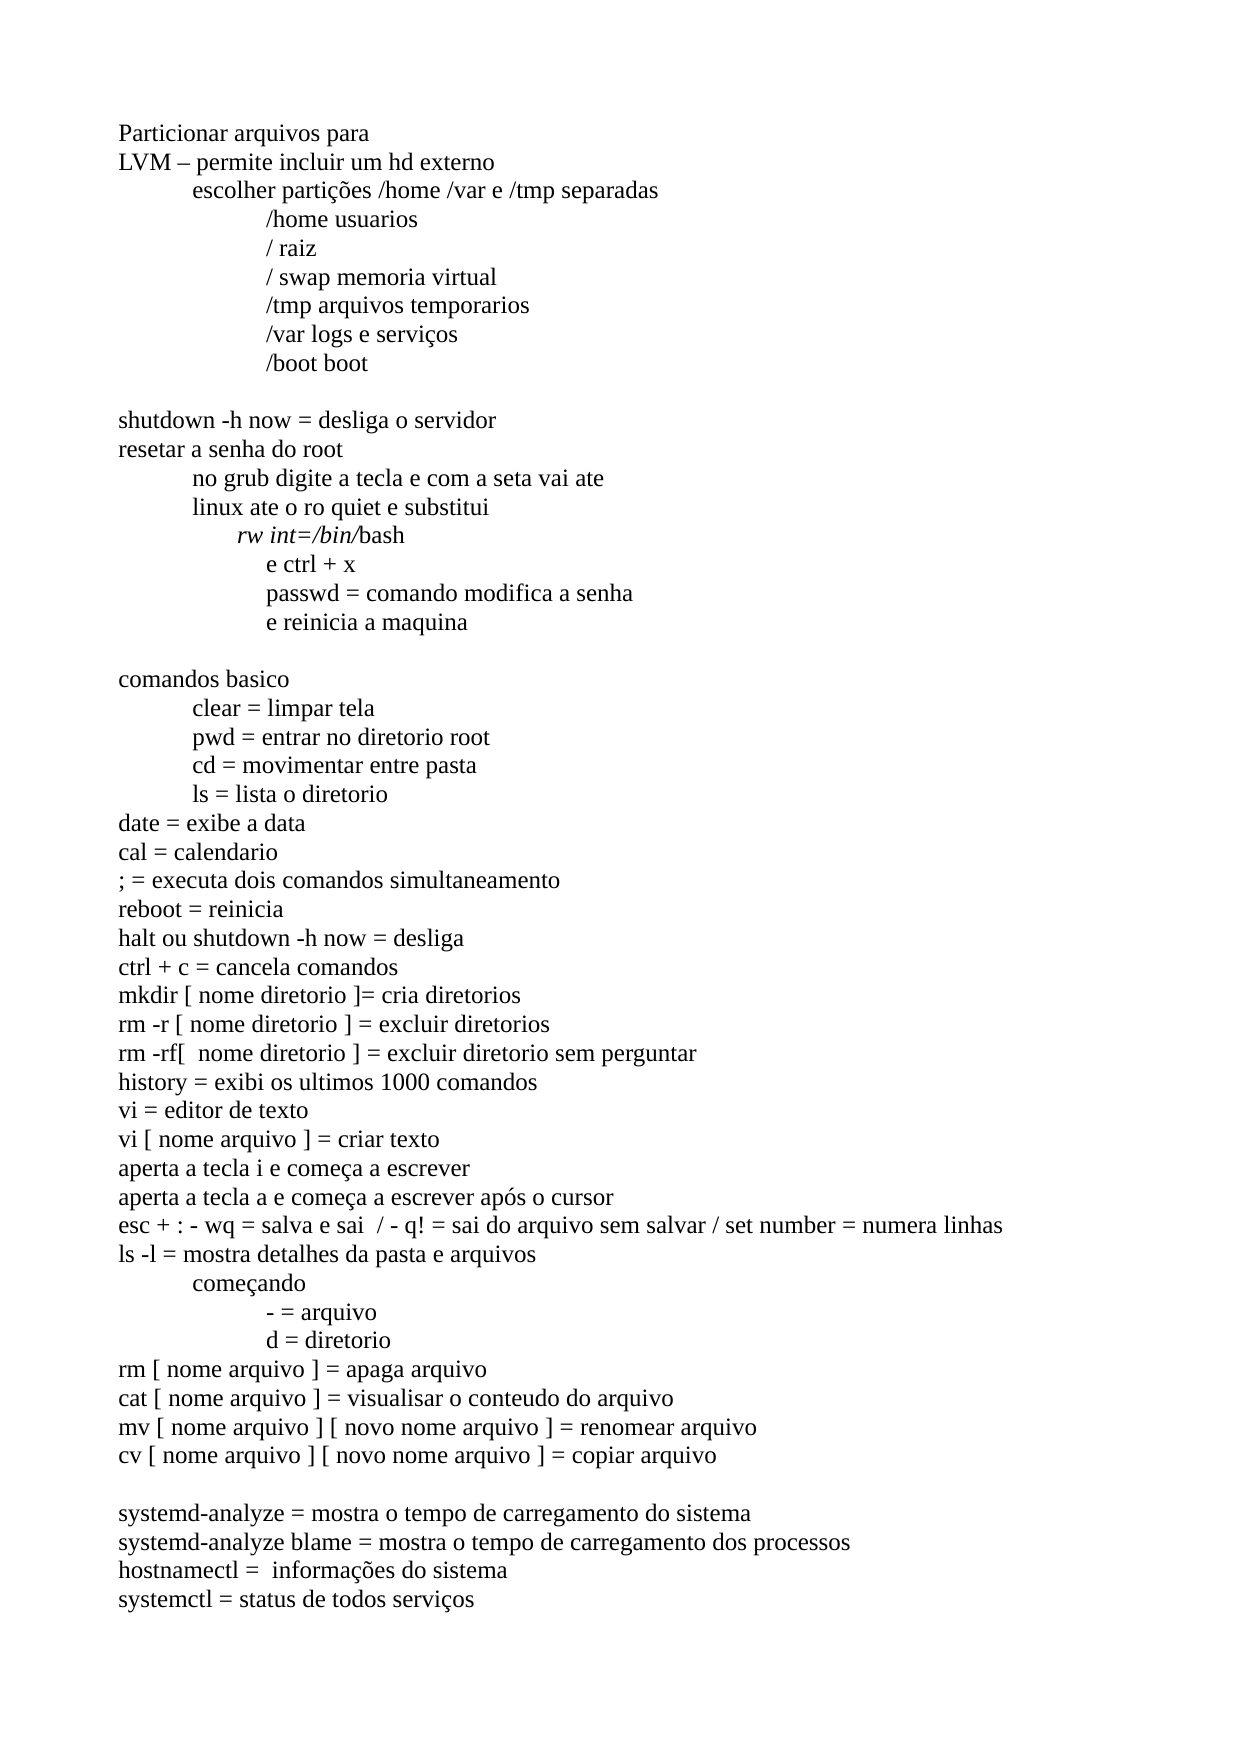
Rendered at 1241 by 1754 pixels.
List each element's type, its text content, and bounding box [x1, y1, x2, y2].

text rw int=/bin/bash [118, 521, 1122, 549]
text mv [ nome arquivo ] [ novo nome arquivo ] = renomear arquivo [118, 1412, 1122, 1441]
text systemd-analyze blame = mostra o tempo de carregamento dos processos [118, 1527, 1122, 1556]
text systemctl = status de todos serviços [118, 1584, 1122, 1613]
text d = diretorio [118, 1326, 1122, 1354]
text Particionar arquivos para [118, 118, 1122, 147]
text linux ate o ro quiet e substitui [118, 492, 1122, 521]
text LVM – permite incluir um hd externo [118, 147, 1122, 176]
text cal = calendario [118, 837, 1122, 866]
text no grub digite a tecla e com a seta vai ate [118, 463, 1122, 492]
text ls = lista o diretorio [118, 779, 1122, 808]
text - = arquivo [118, 1297, 1122, 1326]
text escolher partições /home /var e /tmp separadas [118, 176, 1122, 204]
text /var logs e serviços [118, 319, 1122, 348]
text / raiz [118, 233, 1122, 262]
text começando [118, 1268, 1122, 1297]
text ctrl + c = cancela comandos [118, 952, 1122, 981]
text clear = limpar tela [118, 693, 1122, 722]
text e reinicia a maquina [118, 607, 1122, 636]
text aperta a tecla i e começa a escrever [118, 1153, 1122, 1182]
text cv [ nome arquivo ] [ novo nome arquivo ] = copiar arquivo [118, 1441, 1122, 1469]
text history = exibi os ultimos 1000 comandos [118, 1067, 1122, 1096]
text rm [ nome arquivo ] = apaga arquivo [118, 1354, 1122, 1383]
text vi [ nome arquivo ] = criar texto [118, 1124, 1122, 1153]
text passwd = comando modifica a senha [118, 578, 1122, 607]
text hostnamectl = informações do sistema [118, 1556, 1122, 1584]
text /tmp arquivos temporarios [118, 291, 1122, 319]
text pwd = entrar no diretorio root [118, 722, 1122, 751]
text resetar a senha do root [118, 434, 1122, 463]
text shutdown -h now = desliga o servidor [118, 406, 1122, 434]
text ; = executa dois comandos simultaneamento [118, 866, 1122, 894]
text e ctrl + x [118, 549, 1122, 578]
text cd = movimentar entre pasta [118, 751, 1122, 779]
text halt ou shutdown -h now = desliga [118, 923, 1122, 952]
text /boot boot [118, 348, 1122, 377]
text ls -l = mostra detalhes da pasta e arquivos [118, 1239, 1122, 1268]
text comandos basico [118, 664, 1122, 693]
text / swap memoria virtual [118, 262, 1122, 291]
text mkdir [ nome diretorio ]= cria diretorios [118, 981, 1122, 1009]
text systemd-analyze = mostra o tempo de carregamento do sistema [118, 1498, 1122, 1527]
text rm -r [ nome diretorio ] = excluir diretorios [118, 1009, 1122, 1038]
text esc + : - wq = salva e sai / - q! = sai do arquivo sem salvar / set number = numera linhas [118, 1211, 1122, 1239]
text reboot = reinicia [118, 894, 1122, 923]
text aperta a tecla a e começa a escrever após o cursor [118, 1182, 1122, 1211]
text cat [ nome arquivo ] = visualisar o conteudo do arquivo [118, 1383, 1122, 1412]
text rm -rf[ nome diretorio ] = excluir diretorio sem perguntar [118, 1038, 1122, 1067]
text vi = editor de texto [118, 1096, 1122, 1124]
text /home usuarios [118, 204, 1122, 233]
text date = exibe a data [118, 808, 1122, 837]
